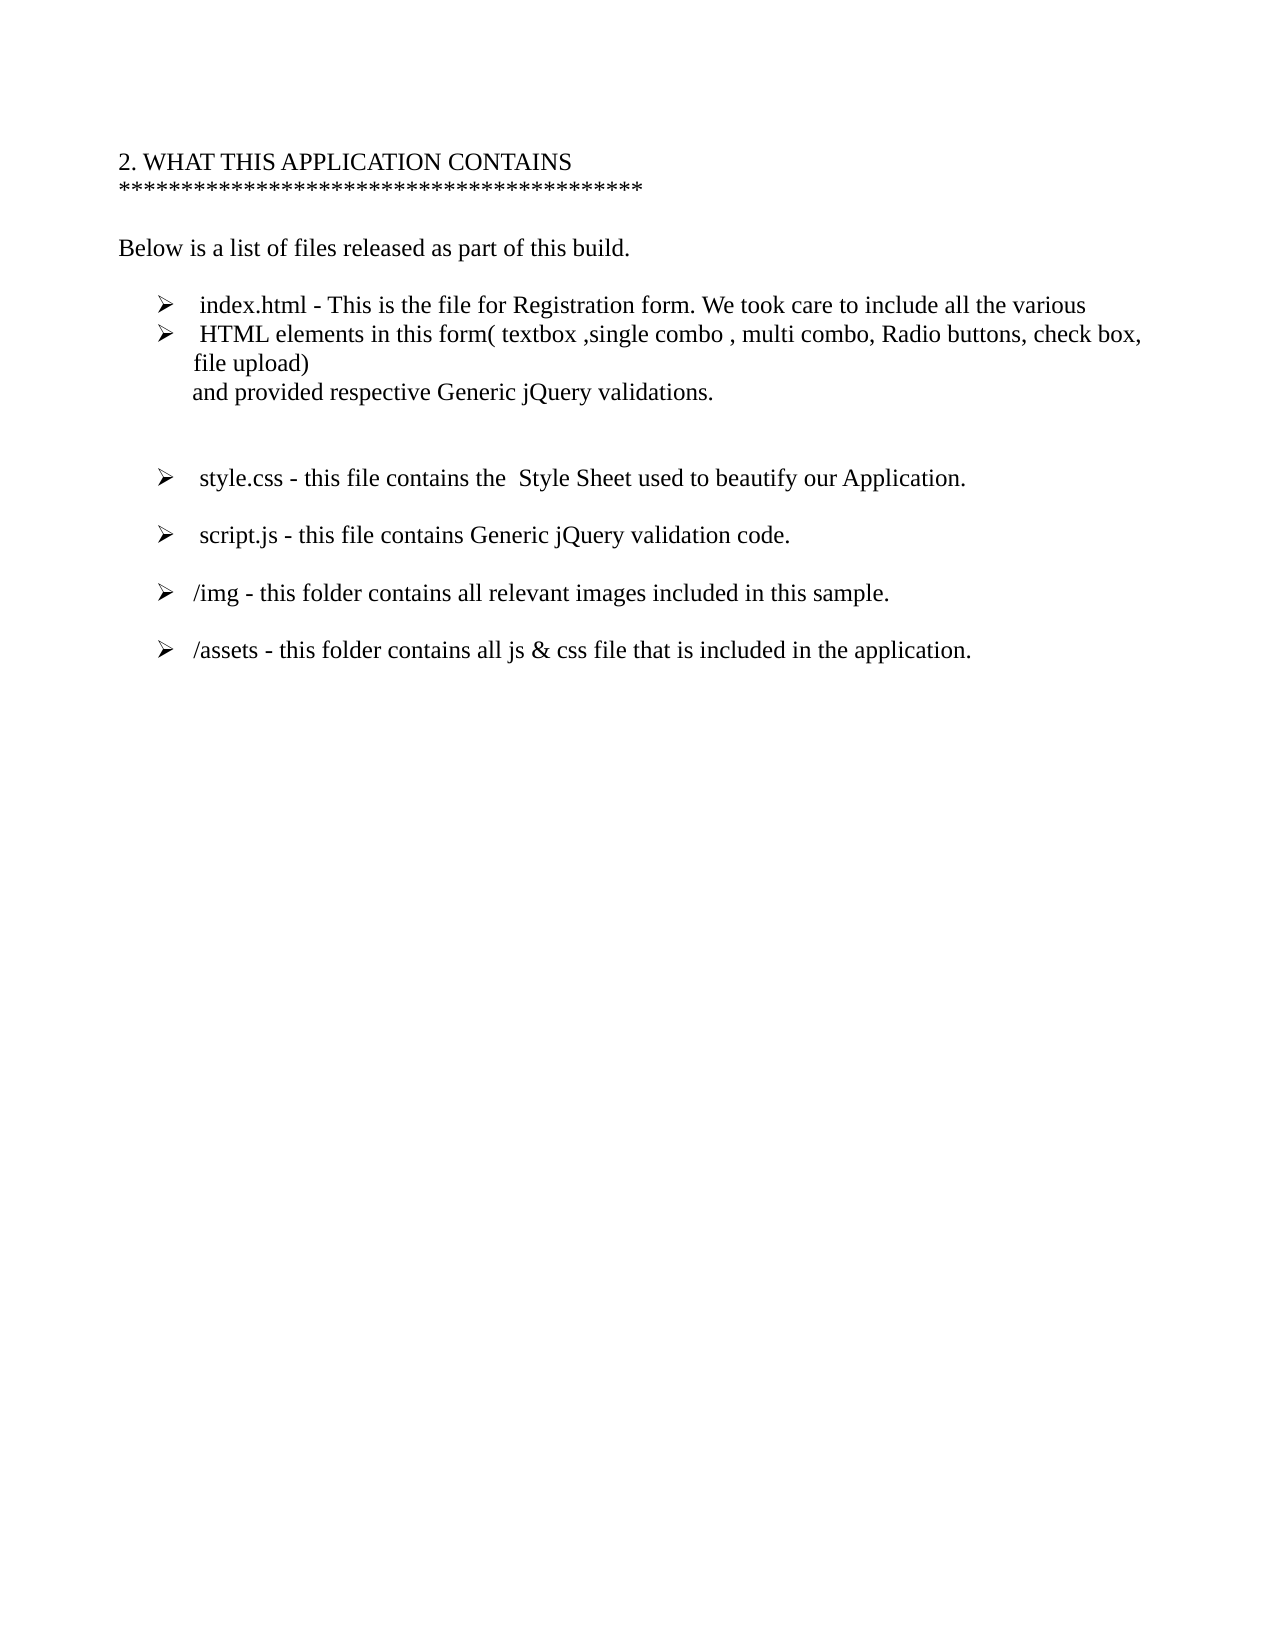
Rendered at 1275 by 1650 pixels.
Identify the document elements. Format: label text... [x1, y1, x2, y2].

list HTML elements in this form( textbox ,single combo , multi combo, Radio buttons, check box, file upload) [156, 319, 1157, 377]
text and provided respective Generic jQuery validations. [118, 377, 1157, 406]
list style.css - this file contains the Style Sheet used to beautify our Application. [156, 463, 1157, 492]
list index.html - This is the file for Registration form. We took care to include all the various [156, 291, 1157, 319]
text Below is a list of files released as part of this build. [118, 233, 1157, 262]
list /assets - this folder contains all js & css file that is included in the application. [156, 636, 1157, 664]
text ****************************************** [118, 176, 1157, 204]
list script.js - this file contains Generic jQuery validation code. [156, 521, 1157, 549]
list /img - this folder contains all relevant images included in this sample. [156, 578, 1157, 607]
text 2. WHAT THIS APPLICATION CONTAINS [118, 147, 1157, 176]
